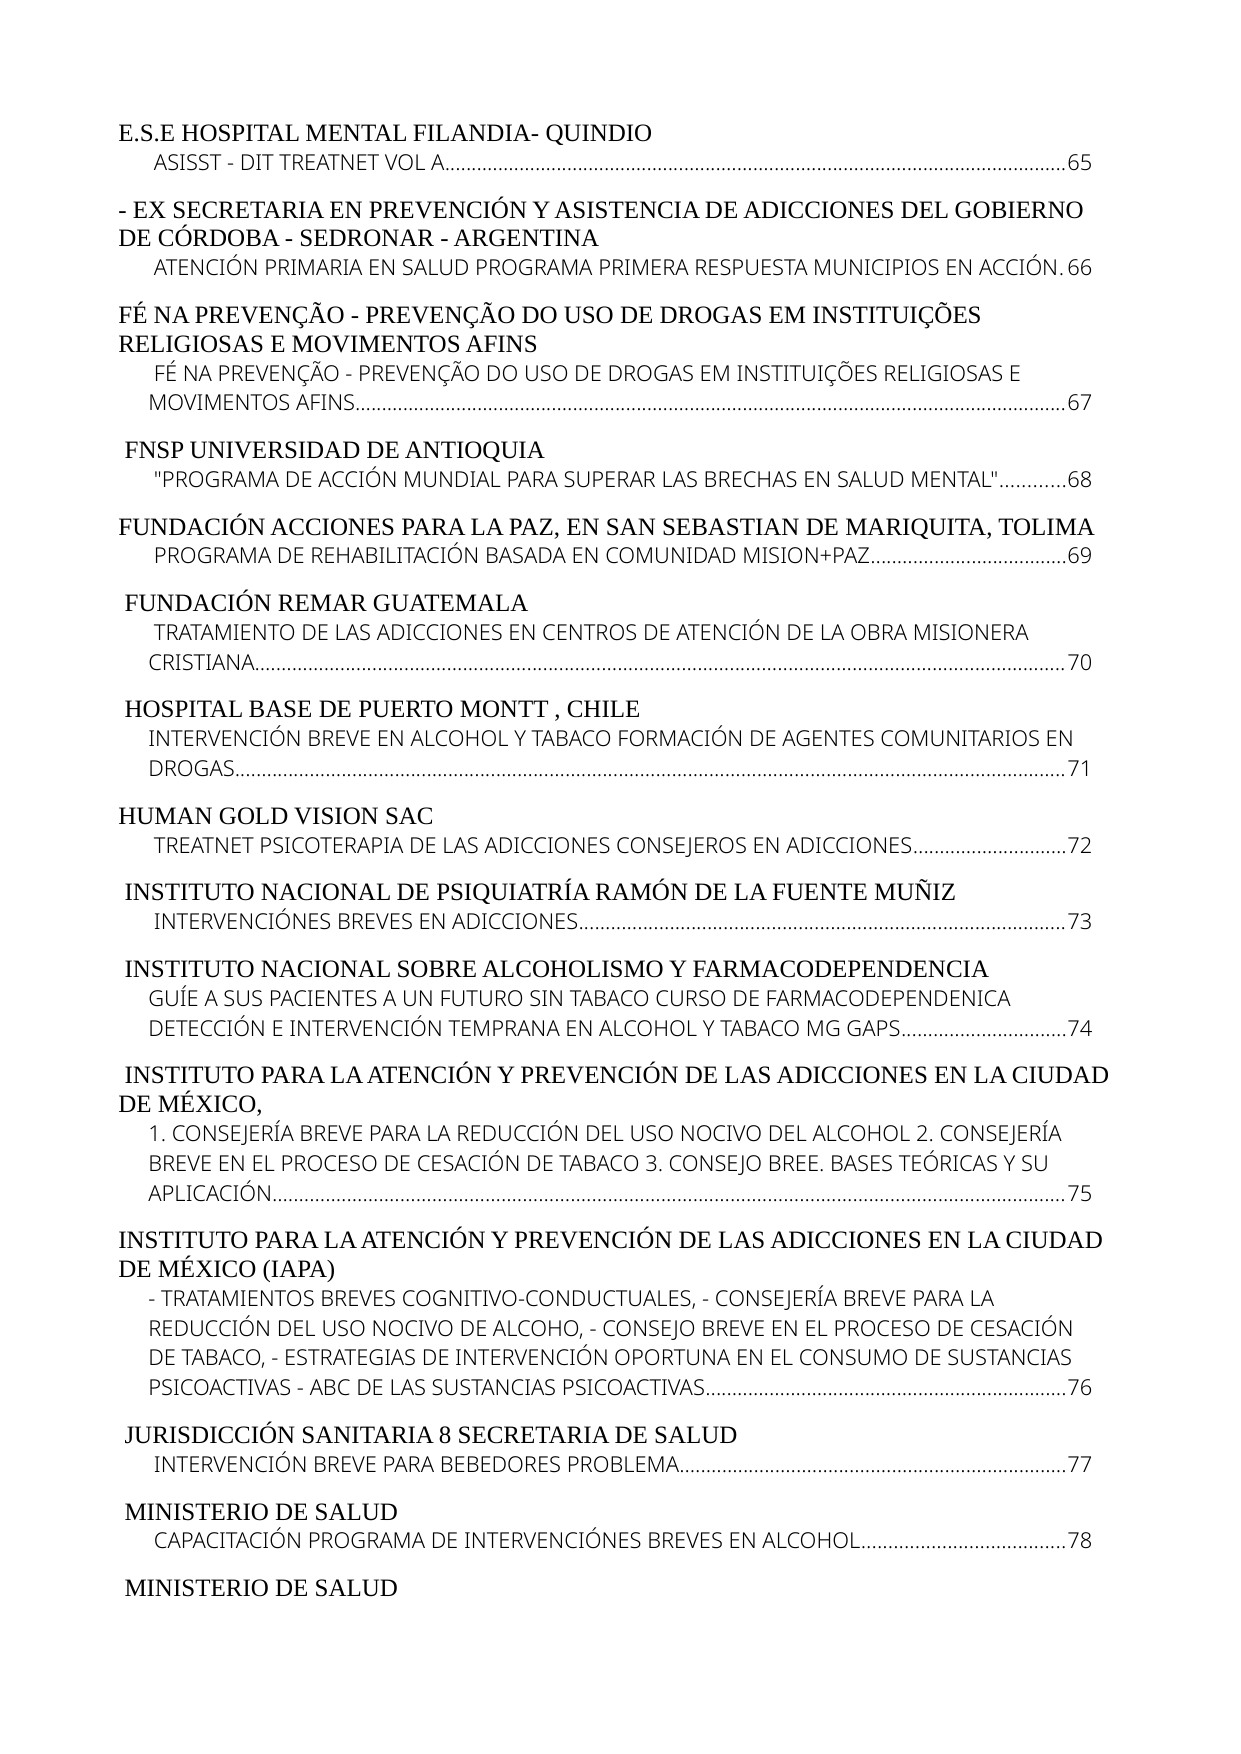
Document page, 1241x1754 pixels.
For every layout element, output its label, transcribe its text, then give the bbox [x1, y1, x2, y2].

text "PROGRAMA DE ACCIÓN MUNDIAL PARA SUPERAR LAS BRECHAS EN SALUD MENTAL" 68 [148, 464, 1092, 494]
text TREATNET PSICOTERAPIA DE LAS ADICCIONES CONSEJEROS EN ADICCIONES 72 [148, 830, 1092, 859]
text GUÍE A SUS PACIENTES A UN FUTURO SIN TABACO CURSO DE FARMACODEPENDENICA DETECCIÓN E INTERVENCIÓN TEMPRANA EN ALCOHOL Y TABACO MG GAPS 74 [148, 983, 1092, 1042]
text - TRATAMIENTOS BREVES COGNITIVO-CONDUCTUALES, - CONSEJERÍA BREVE PARA LA REDUCCIÓN DEL USO NOCIVO DE ALCOHO, - CONSEJO BREVE EN EL PROCESO DE CESACIÓN DE TABACO, - ESTRATEGIAS DE INTERVENCIÓN OPORTUNA EN EL CONSUMO DE SUSTANCIAS PSICOACTIVAS - ABC DE LAS SUSTANCIAS PSICOACTIVAS 76 [148, 1283, 1092, 1402]
text FNSP UNIVERSIDAD DE ANTIOQUIA [118, 435, 1122, 464]
text FÉ NA PREVENÇÃO - PREVENÇÃO DO USO DE DROGAS EM INSTITUIÇÕES RELIGIOSAS E MOVIMENTOS AFINS [118, 300, 1122, 357]
text FÉ NA PREVENÇÃO - PREVENÇÃO DO USO DE DROGAS EM INSTITUIÇÕES RELIGIOSAS E MOVIMENTOS AFINS 67 [148, 357, 1092, 417]
text JURISDICCIÓN SANITARIA 8 SECRETARIA DE SALUD [118, 1420, 1122, 1449]
text INSTITUTO PARA LA ATENCIÓN Y PREVENCIÓN DE LAS ADICCIONES EN LA CIUDAD DE MÉXICO (IAPA) [118, 1225, 1122, 1283]
text FUNDACIÓN ACCIONES PARA LA PAZ, EN SAN SEBASTIAN DE MARIQUITA, TOLIMA [118, 512, 1122, 540]
text 1. CONSEJERÍA BREVE PARA LA REDUCCIÓN DEL USO NOCIVO DEL ALCOHOL 2. CONSEJERÍA BREVE EN EL PROCESO DE CESACIÓN DE TABACO 3. CONSEJO BREE. BASES TEÓRICAS Y SU APLICACIÓN 75 [148, 1118, 1092, 1207]
text PROGRAMA DE REHABILITACIÓN BASADA EN COMUNIDAD MISION+PAZ 69 [148, 540, 1092, 570]
text ASISST - DIT TREATNET VOL A 65 [148, 147, 1092, 177]
text INSTITUTO NACIONAL DE PSIQUIATRÍA RAMÓN DE LA FUENTE MUÑIZ [118, 877, 1122, 906]
text ATENCIÓN PRIMARIA EN SALUD PROGRAMA PRIMERA RESPUESTA MUNICIPIOS EN ACCIÓN 66 [148, 252, 1092, 282]
text INTERVENCIÓN BREVE EN ALCOHOL Y TABACO FORMACIÓN DE AGENTES COMUNITARIOS EN DROGAS 71 [148, 723, 1092, 783]
text CAPACITACIÓN PROGRAMA DE INTERVENCIÓNES BREVES EN ALCOHOL 78 [148, 1525, 1092, 1555]
text MINISTERIO DE SALUD [118, 1497, 1122, 1525]
text - EX SECRETARIA EN PREVENCIÓN Y ASISTENCIA DE ADICCIONES DEL GOBIERNO DE CÓRDOBA - SEDRONAR - ARGENTINA [118, 195, 1122, 252]
text HOSPITAL BASE DE PUERTO MONTT , CHILE [118, 694, 1122, 723]
text INSTITUTO NACIONAL SOBRE ALCOHOLISMO Y FARMACODEPENDENCIA [118, 954, 1122, 983]
text E.S.E HOSPITAL MENTAL FILANDIA- QUINDIO [118, 118, 1122, 147]
text INSTITUTO PARA LA ATENCIÓN Y PREVENCIÓN DE LAS ADICCIONES EN LA CIUDAD DE MÉXICO, [118, 1060, 1122, 1118]
text HUMAN GOLD VISION SAC [118, 801, 1122, 830]
text MINISTERIO DE SALUD [118, 1573, 1122, 1602]
text INTERVENCIÓNES BREVES EN ADICCIONES 73 [148, 906, 1092, 936]
text TRATAMIENTO DE LAS ADICCIONES EN CENTROS DE ATENCIÓN DE LA OBRA MISIONERA CRISTIANA 70 [148, 617, 1092, 677]
text FUNDACIÓN REMAR GUATEMALA [118, 588, 1122, 617]
text INTERVENCIÓN BREVE PARA BEBEDORES PROBLEMA 77 [148, 1449, 1092, 1478]
